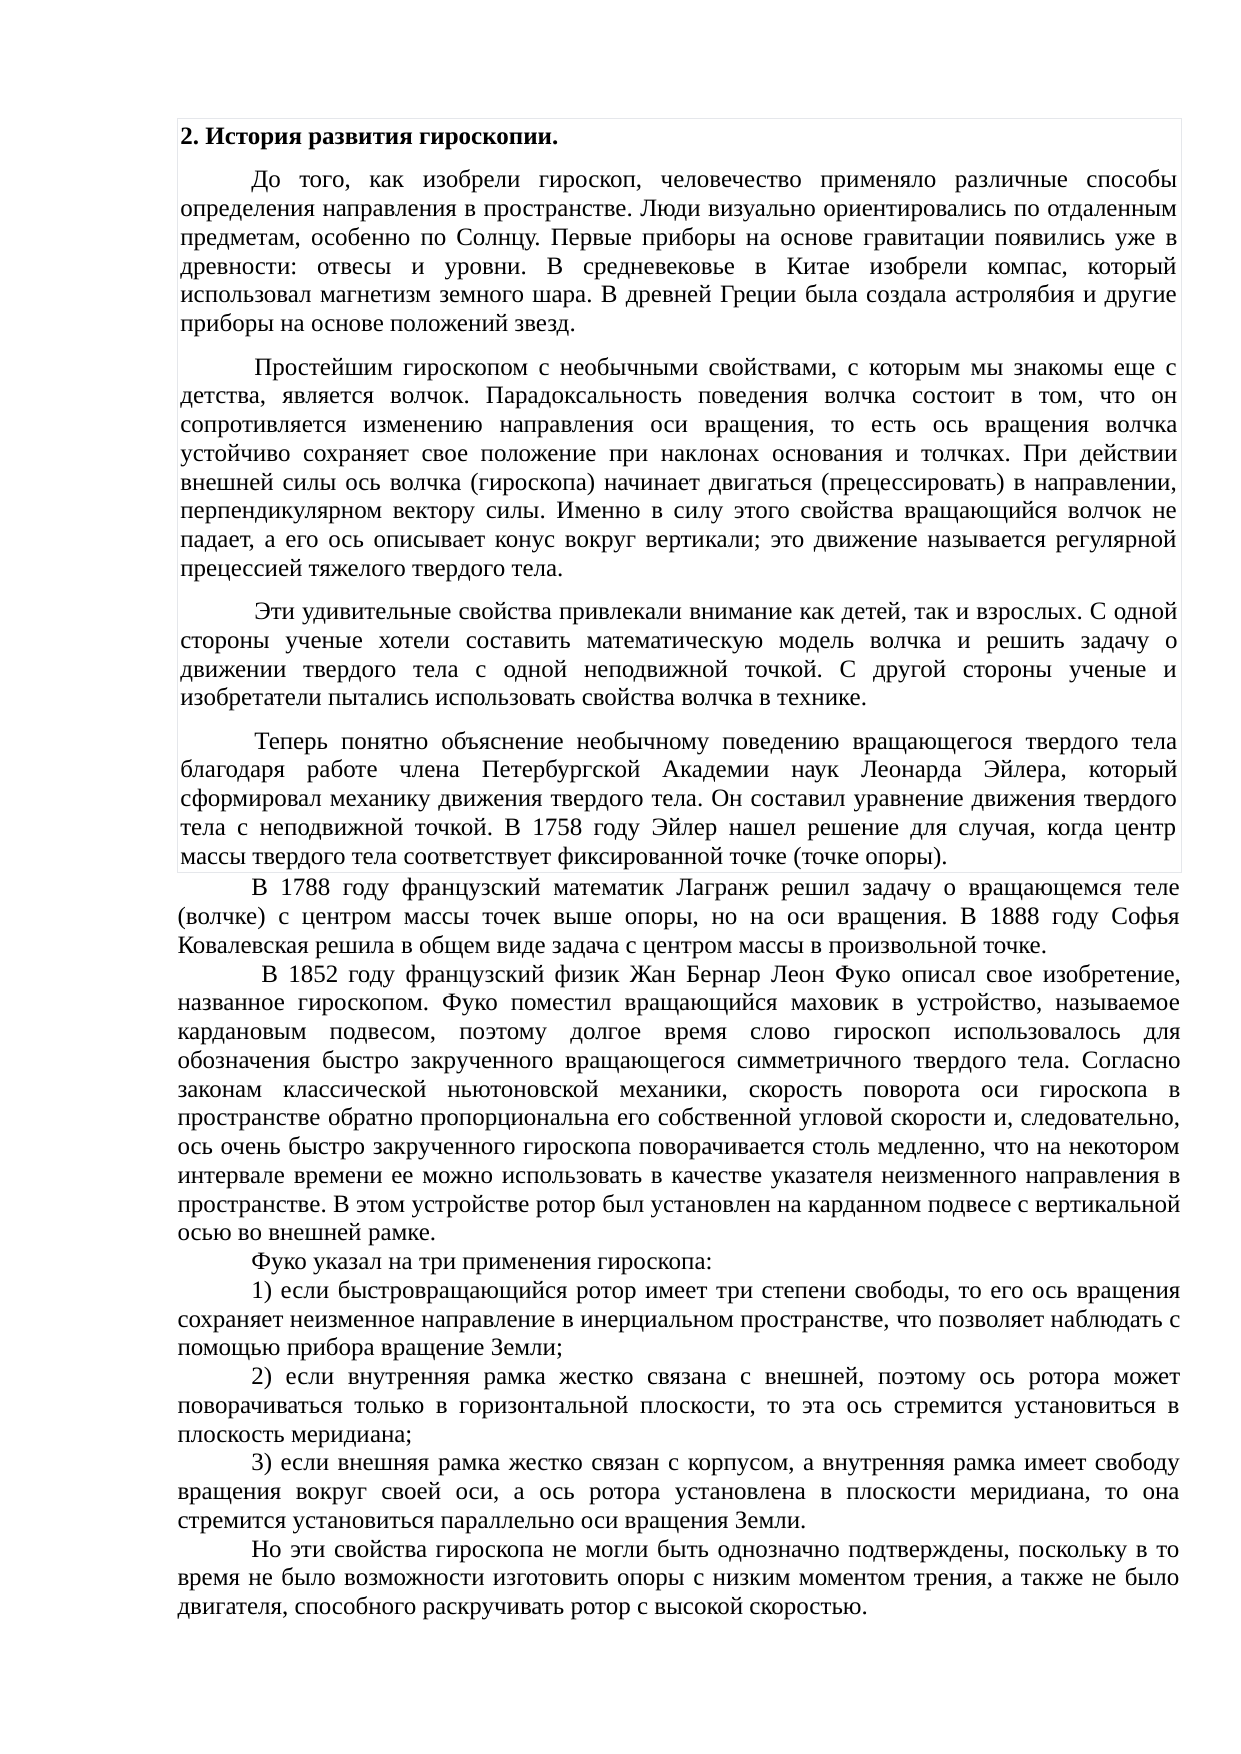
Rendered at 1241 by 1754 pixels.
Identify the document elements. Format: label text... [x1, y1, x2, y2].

text 1) если быстровращающийся ротор имеет три степени свободы, то его ось вращения сохраняет неизменное направление в инерциальном пространстве, что позволяет наблюдать с помощью прибора вращение Земли; [177, 1275, 1181, 1361]
text 3) если внешняя рамка жестко связан с корпусом, а внутренняя рамка имеет свободу вращения вокруг своей оси, а ось ротора установлена в плоскости меридиана, то она стремится установиться параллельно оси вращения Земли. [177, 1447, 1181, 1534]
text Но эти свойства гироскопа не могли быть однозначно подтверждены, поскольку в то время не было возможности изготовить опоры с низким моментом трения, а также не было двигателя, способного раскручивать ротор с высокой скоростью. [177, 1534, 1181, 1620]
text В 1852 году французский физик Жан Бернар Леон Фуко описал свое изобретение, названное гироскопом. Фуко поместил вращающийся маховик в устройство, называемое кардановым подвесом, поэтому долгое время слово гироскоп использовалось для обозначения быстро закрученного вращающегося симметричного твердого тела. Согласно законам классической ньютоновской механики, скорость поворота оси гироскопа в пространстве обратно пропорциональна его собственной угловой скорости и, следовательно, ось очень быстро закрученного гироскопа поворачивается столь медленно, что на некотором интервале времени ее можно использовать в качестве указателя неизменного направления в пространстве. В этом устройстве ротор был установлен на карданном подвесе с вертикальной осью во внешней рамке. [177, 959, 1181, 1246]
text До того, как изобрели гироскоп, человечество применяло различные способы определения направления в пространстве. Люди визуально ориентировались по отдаленным предметам, особенно по Солнцу. Первые приборы на основе гравитации появились уже в древности: отвесы и уровни. В средневековье в Китае изобрели компас, который использовал магнетизм земного шара. В древней Греции была создала астролябия и другие приборы на основе положений звезд. [178, 161, 1181, 337]
text Простейшим гироскопом с необычными свойствами, с которым мы знакомы еще с детства, является волчок. Парадоксальность поведения волчка состоит в том, что он сопротивляется изменению направления оси вращения, то есть ось вращения волчка устойчиво сохраняет свое положение при наклонах основания и толчках. При действии внешней силы ось волчка (гироскопа) начинает двигаться (прецессировать) в направлении, перпендикулярном вектору силы. Именно в силу этого свойства вращающийся волчок не падает, а его ось описывает конус вокруг вертикали; это движение называется регулярной прецессией тяжелого твердого тела. [178, 348, 1181, 582]
text 2. История развития гироскопии. [178, 119, 1181, 150]
text Теперь понятно объяснение необычному поведению вращающегося твердого тела благодаря работе члена Петербургской Академии наук Леонарда Эйлера, который сформировал механику движения твердого тела. Он составил уравнение движения твердого тела с неподвижной точкой. В 1758 году Эйлер нашел решение для случая, когда центр массы твердого тела соответствует фиксированной точке (точке опоры). [178, 723, 1181, 872]
text 2) если внутренняя рамка жестко связана с внешней, поэтому ось ротора может поворачиваться только в горизонтальной плоскости, то эта ось стремится установиться в плоскость меридиана; [177, 1361, 1181, 1447]
text Фуко указал на три применения гироскопа: [177, 1246, 1181, 1275]
text Эти удивительные свойства привлекали внимание как детей, так и взрослых. С одной стороны ученые хотели составить математическую модель волчка и решить задачу о движении твердого тела с одной неподвижной точкой. С другой стороны ученые и изобретатели пытались использовать свойства волчка в технике. [178, 593, 1181, 711]
text В 1788 году французский математик Лагранж решил задачу о вращающемся теле (волчке) с центром массы точек выше опоры, но на оси вращения. В 1888 году Софья Ковалевская решила в общем виде задача с центром массы в произвольной точке. [177, 873, 1181, 959]
